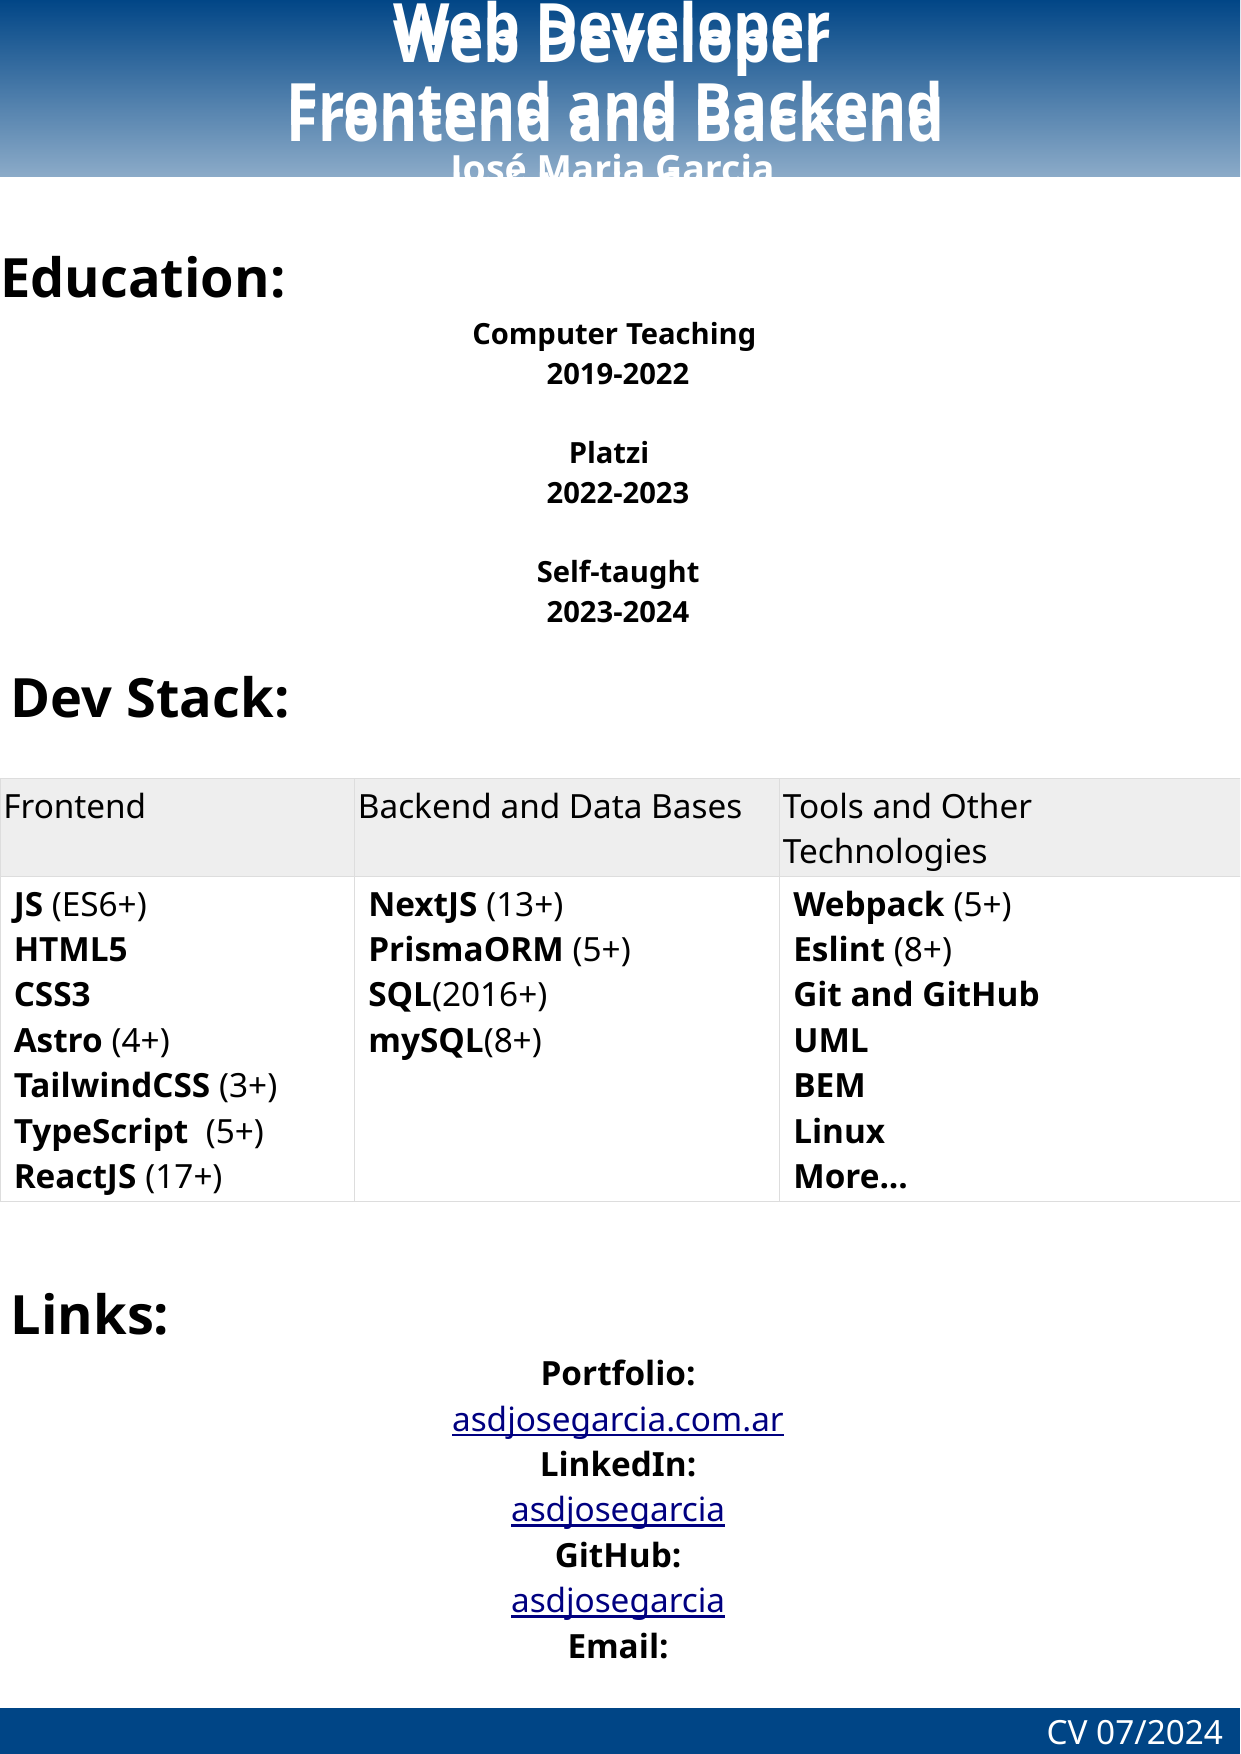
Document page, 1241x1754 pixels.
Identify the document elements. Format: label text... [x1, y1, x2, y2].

text Links: [11, 1276, 1225, 1350]
text Portfolio: [11, 1350, 1225, 1395]
text asdjosegarcia GitHub: [11, 1486, 1225, 1577]
text Computer Teaching [11, 313, 1225, 353]
table_header Frontend [1, 779, 354, 876]
text Email: [11, 1622, 1225, 1668]
text 2022-2023 [11, 472, 1225, 512]
text Dev Stack: [11, 659, 1225, 733]
text LinkedIn: [11, 1441, 1225, 1486]
table_cell JS (ES6+) HTML5 CSS3 Astro (4+) TailwindCSS (3+) TypeScript (5+) ReactJS (17+) [1, 877, 354, 1201]
table_cell Webpack (5+) Eslint (8+) Git and GitHub UML BEM Linux More... [780, 877, 1240, 1201]
table_header Tools and Other Technologies [780, 779, 1240, 876]
text Education: [0, 239, 1225, 313]
text 2019-2022 [11, 353, 1225, 393]
text asdjosegarcia.com.ar [11, 1395, 1225, 1441]
text Self-taught [11, 551, 1225, 591]
text asdjosegarcia [11, 1577, 1225, 1622]
table_cell NextJS (13+) PrismaORM (5+) SQL(2016+) mySQL(8+) [355, 877, 779, 1201]
table_header Backend and Data Bases [355, 779, 779, 876]
text Platzi [0, 432, 1225, 472]
text 2023-2024 [11, 591, 1225, 631]
